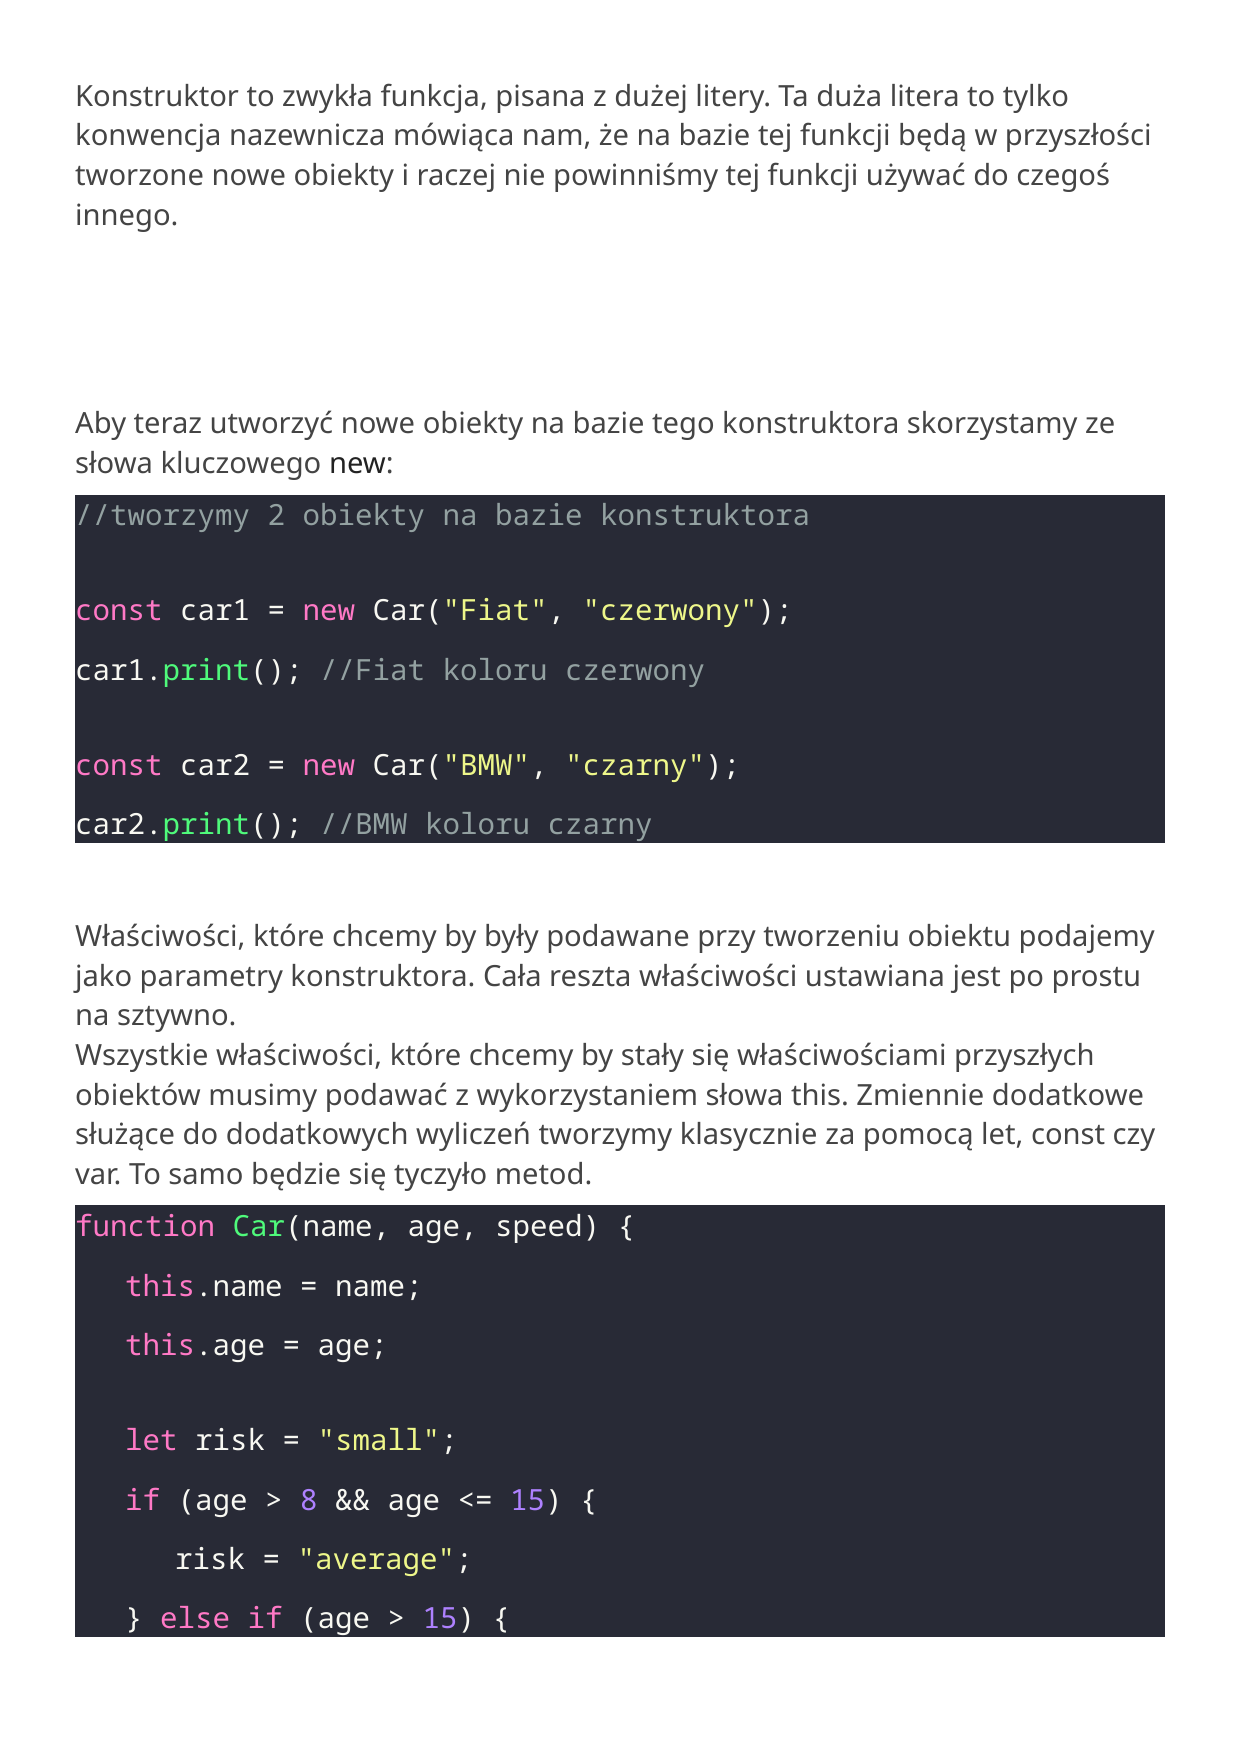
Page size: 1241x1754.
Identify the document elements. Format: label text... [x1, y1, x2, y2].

text this.name = name; [75, 1265, 1165, 1304]
text Konstruktor to zwykła funkcja, pisana z dużej litery. Ta duża litera to tylko konwencja nazewnicza mówiąca nam, że na bazie tej funkcji będą w przyszłości tworzone nowe obiekty i raczej nie powinniśmy tej funkcji używać do czegoś innego. [75, 75, 1165, 234]
text } else if (age > 15) { [75, 1598, 1165, 1637]
text const car1 = new Car("Fiat", "czerwony"); [75, 589, 1165, 629]
text const car2 = new Car("BMW", "czarny"); [75, 744, 1165, 784]
text Aby teraz utworzyć nowe obiekty na bazie tego konstruktora skorzystamy ze słowa kluczowego new: [75, 403, 1165, 482]
text car1.print(); //Fiat koloru czerwony [75, 649, 1165, 689]
text if (age > 8 && age <= 15) { [75, 1479, 1165, 1518]
text //tworzymy 2 obiekty na bazie konstruktora [75, 495, 1165, 534]
text Właściwości, które chcemy by były podawane przy tworzeniu obiektu podajemy jako parametry konstruktora. Cała reszta właściwości ustawiana jest po prostu na sztywno. Wszystkie właściwości, które chcemy by stały się właściwościami przyszłych obiektów musimy podawać z wykorzystaniem słowa this. Zmiennie dodatkowe służące do dodatkowych wyliczeń tworzymy klasycznie za pomocą let, const czy var. To samo będzie się tyczyło metod. [75, 915, 1165, 1193]
text this.age = age; [75, 1324, 1165, 1364]
text let risk = "small"; [75, 1419, 1165, 1459]
text risk = "average"; [75, 1538, 1165, 1578]
text function Car(name, age, speed) { [75, 1205, 1165, 1245]
text car2.print(); //BMW koloru czarny [75, 803, 1165, 843]
